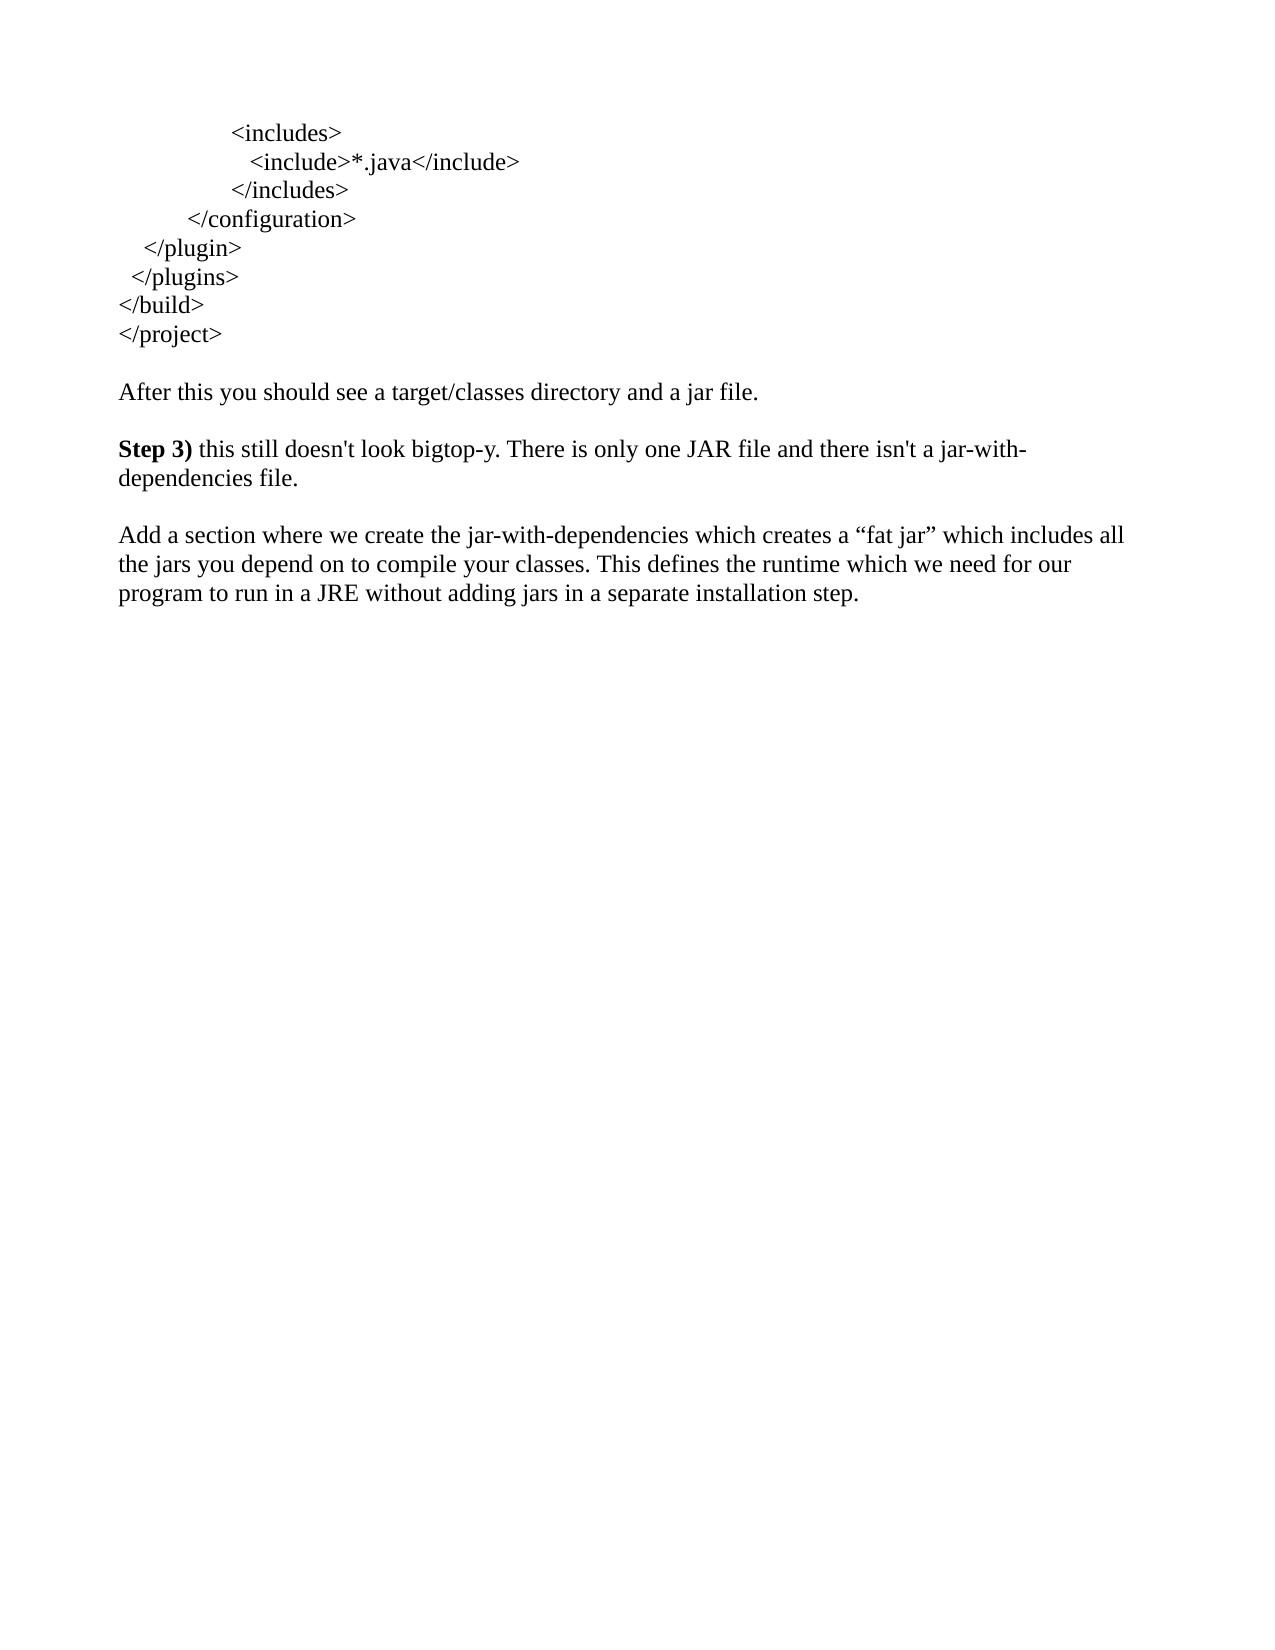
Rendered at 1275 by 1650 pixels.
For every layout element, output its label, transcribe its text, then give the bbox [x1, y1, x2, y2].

text </project> [118, 319, 1157, 348]
text </build> [118, 291, 1157, 319]
text <include>*.java</include> [118, 147, 1157, 176]
text After this you should see a target/classes directory and a jar file. [118, 377, 1157, 406]
text </includes> [118, 176, 1157, 204]
text <includes> [118, 118, 1157, 147]
text </plugin> [118, 233, 1157, 262]
text Add a section where we create the jar-with-dependencies which creates a “fat jar” which includes all the jars you depend on to compile your classes. This defines the runtime which we need for our program to run in a JRE without adding jars in a separate installation step. [118, 521, 1157, 607]
text </plugins> [118, 262, 1157, 291]
text </configuration> [118, 204, 1157, 233]
text Step 3) this still doesn't look bigtop-y. There is only one JAR file and there isn't a jar-with-dependencies file. [118, 434, 1157, 492]
